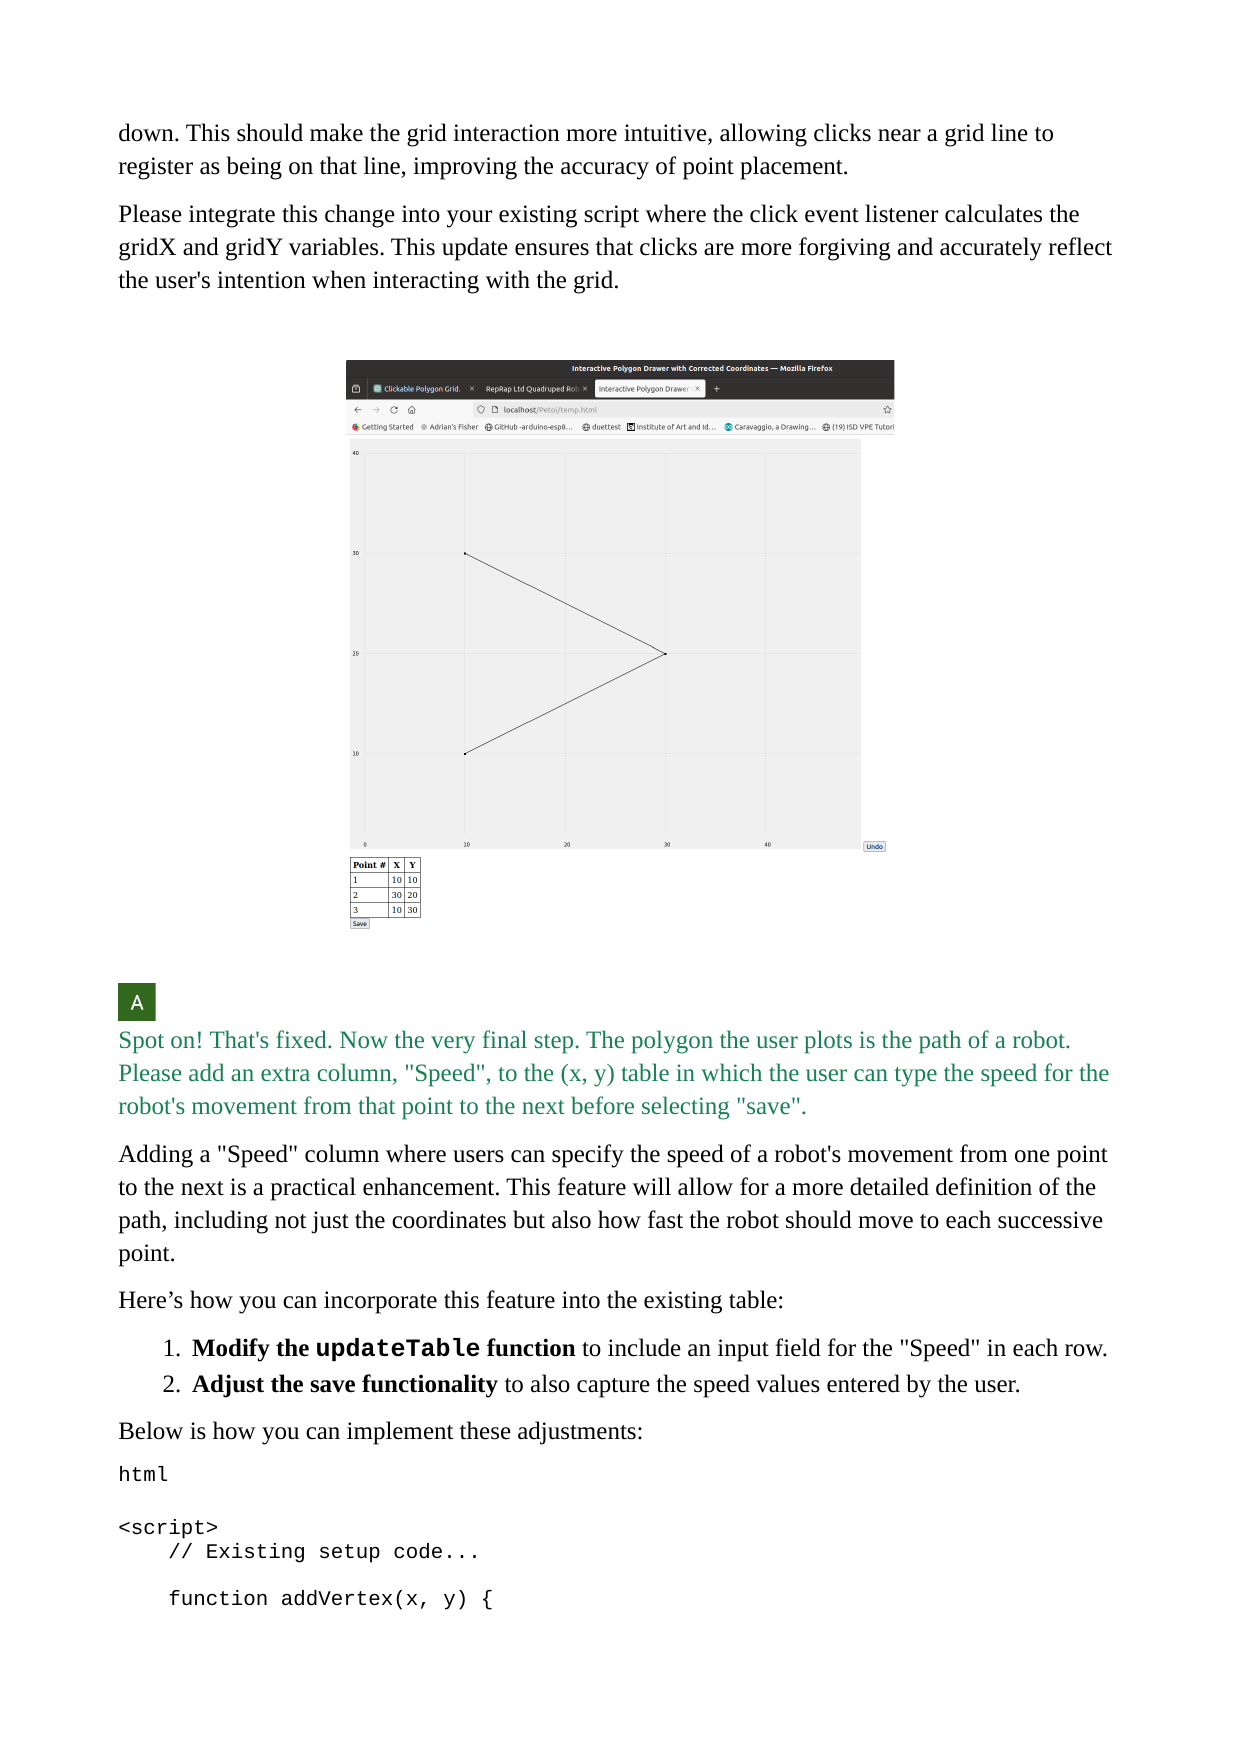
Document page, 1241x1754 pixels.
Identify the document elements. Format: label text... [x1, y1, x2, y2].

text Below is how you can implement these adjustments: [118, 1416, 1122, 1445]
text <script> [118, 1517, 1122, 1541]
text Please integrate this change into your existing script where the click event listener calculates the gridX and gridY variables. This update ensures that clicks are more forgiving and accurately reflect the user's intention when interacting with the grid. [118, 199, 1122, 293]
text Here’s how you can incorporate this feature into the existing table: [118, 1286, 1122, 1314]
picture [118, 983, 156, 1021]
text Spot on! That's fixed. Now the very final step. The polygon the user plots is the path of a robot. Please add an extra column, "Speed", to the (x, y) table in which the user can type the speed for the robot's movement from that point to the next before selecting "save". [118, 1025, 1122, 1120]
list Modify the updateTable function to include an input field for the "Speed" in each row. [162, 1333, 1122, 1364]
list Adjust the save functionality to also capture the speed values entered by the user. [162, 1369, 1122, 1397]
text Adding a "Speed" column where users can specify the speed of a robot's movement from one point to the next is a practical enhancement. This feature will allow for a more detailed definition of the path, including not just the coordinates but also how fast the robot should move to each successive point. [118, 1139, 1122, 1267]
text function addVertex(x, y) { [118, 1588, 1122, 1612]
picture [346, 360, 895, 936]
text html [118, 1464, 1122, 1487]
text down. This should make the grid interaction more intuitive, allowing clicks near a grid line to register as being on that line, improving the accuracy of point placement. [118, 118, 1122, 180]
text // Existing setup code... [118, 1541, 1122, 1564]
